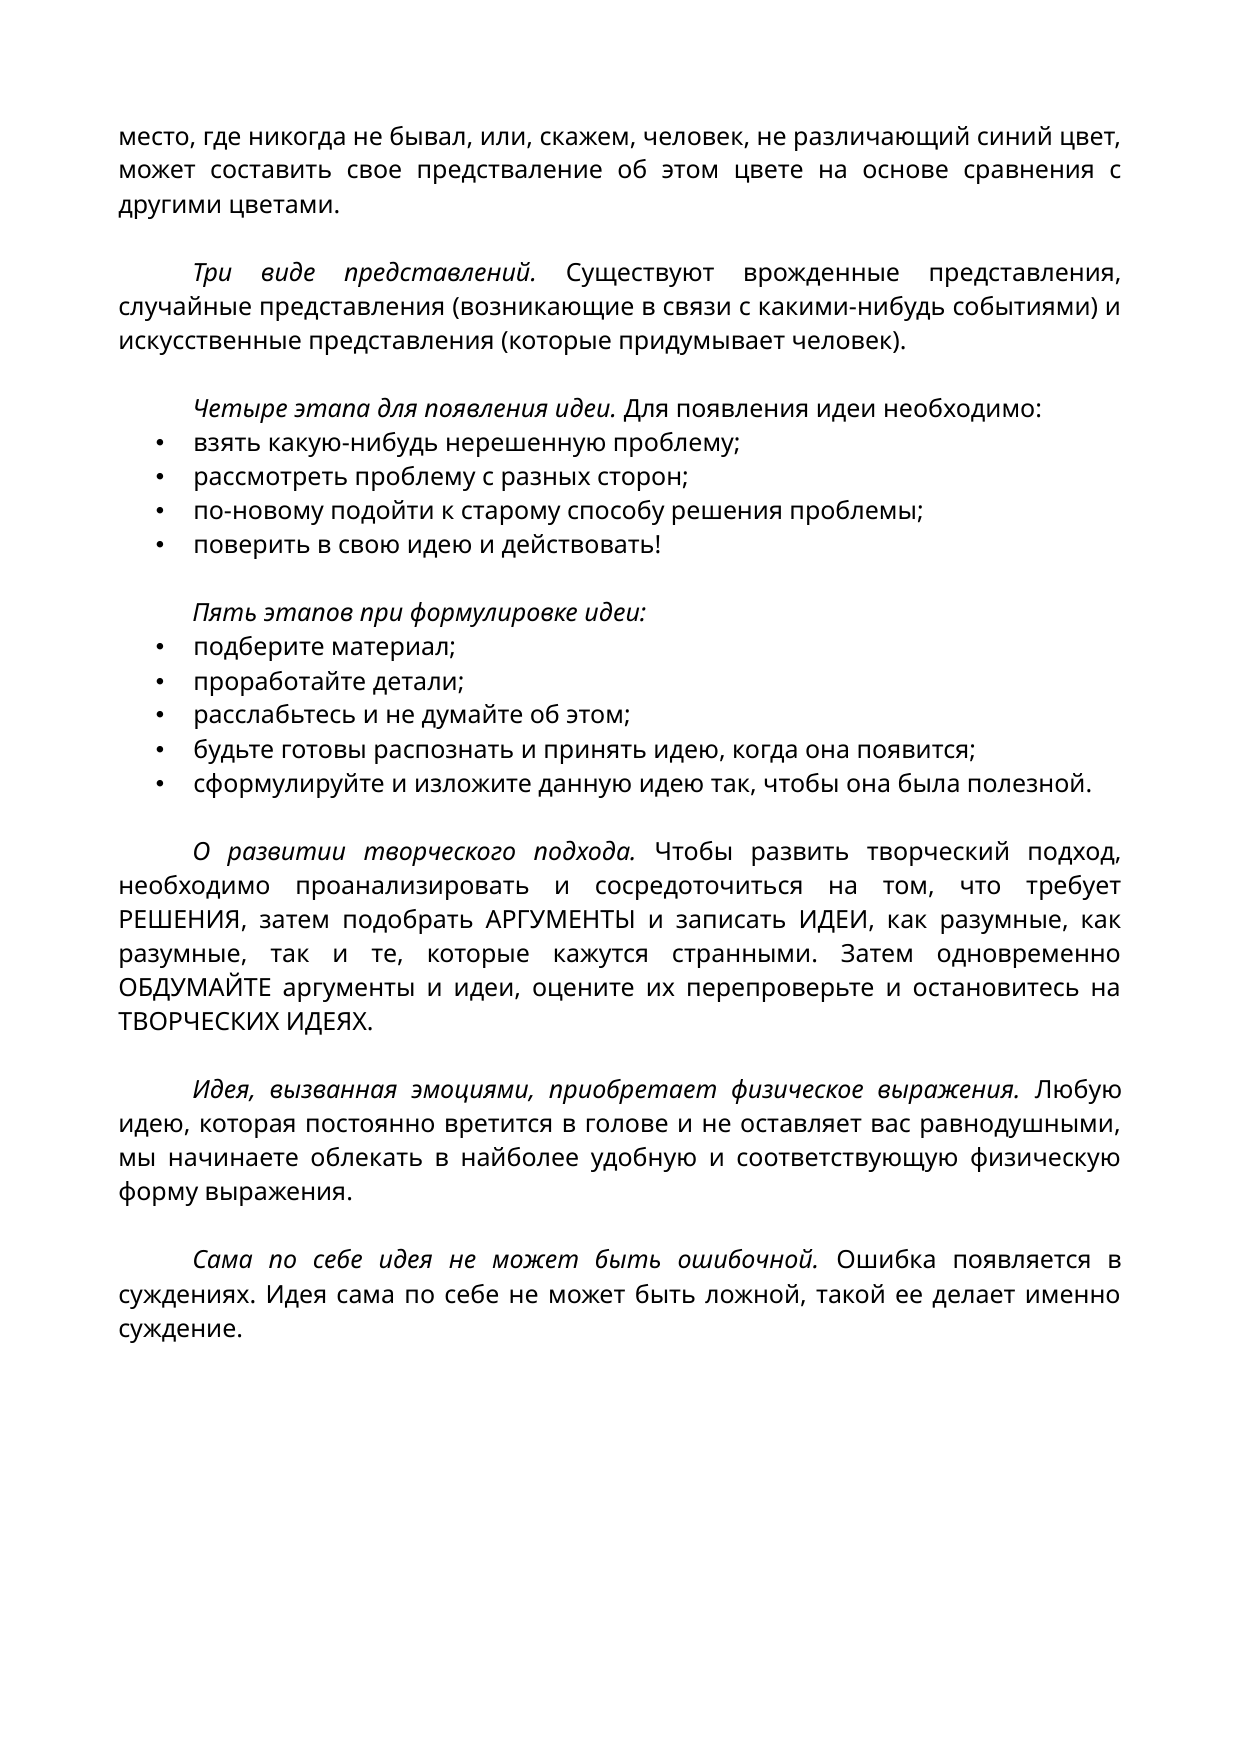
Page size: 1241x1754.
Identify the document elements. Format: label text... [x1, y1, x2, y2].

list сформулируйте и изложите данную идею так, чтобы она была полезной. [156, 765, 1122, 799]
list рассмотреть проблему с разных сторон; [156, 459, 1122, 493]
text Пять этапов при формулировке идеи: [118, 595, 1122, 629]
text Три виде представлений. Существуют врожденные представления, случайные представления (возникающие в связи с какими-нибудь событиями) и искусственные представления (которые придумывает человек). [118, 254, 1122, 357]
list проработайте детали; [156, 663, 1122, 697]
list расслабьтесь и не думайте об этом; [156, 697, 1122, 731]
list поверить в свою идею и действовать! [156, 527, 1122, 561]
text О развитии творческого подхода. Чтобы развить творческий подход, необходимо проанализировать и сосредоточиться на том, что требует РЕШЕНИЯ, затем подобрать АРГУМЕНТЫ и записать ИДЕИ, как разумные, как разумные, так и те, которые кажутся странными. Затем одновременно ОБДУМАЙТЕ аргументы и идеи, оцените их перепроверьте и остановитесь на ТВОРЧЕСКИХ ИДЕЯХ. [118, 833, 1122, 1038]
list подберите материал; [156, 629, 1122, 663]
text Четыре этапа для появления идеи. Для появления идеи необходимо: [118, 391, 1122, 425]
list по-новому подойти к старому способу решения проблемы; [156, 493, 1122, 527]
list будьте готовы распознать и принять идею, когда она появится; [156, 731, 1122, 765]
text Идея, вызванная эмоциями, приобретает физическое выражения. Любую идею, которая постоянно вретится в голове и не оставляет вас равнодушными, мы начинаете облекать в найболее удобную и соответствующую физическую форму выражения. [118, 1072, 1122, 1208]
list взять какую-нибудь нерешенную проблему; [156, 425, 1122, 459]
text Сама по себе идея не может быть ошибочной. Ошибка появляется в суждениях. Идея сама по себе не может быть ложной, такой ее делает именно суждение. [118, 1242, 1122, 1344]
text место, где никогда не бывал, или, скажем, человек, не различающий синий цвет, может составить свое предстваление об этом цвете на основе сравнения с другими цветами. [118, 118, 1122, 220]
